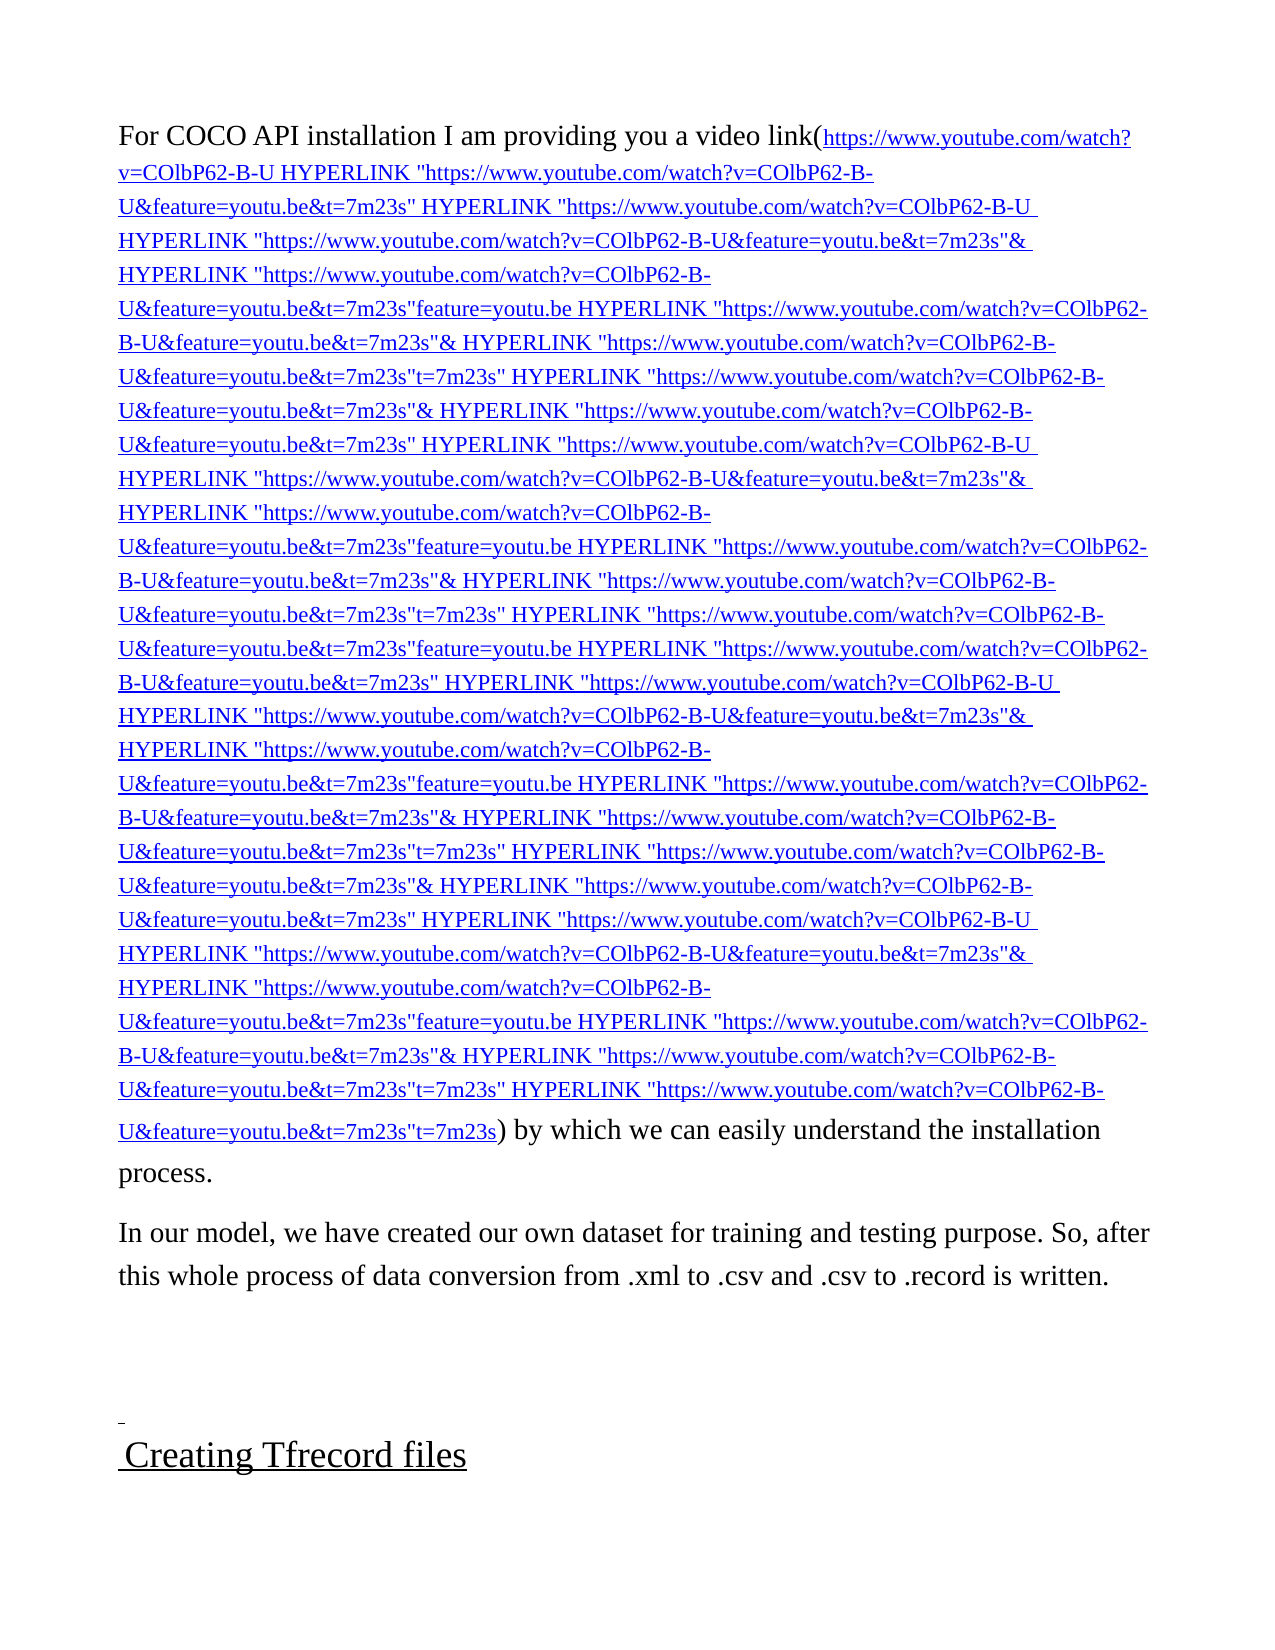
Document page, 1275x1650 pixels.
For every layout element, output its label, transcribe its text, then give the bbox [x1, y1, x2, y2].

text For COCO API installation I am providing you a video link(https://www.youtube.com/watch?v=COlbP62-B-U HYPERLINK "https://www.youtube.com/watch?v=COlbP62-B-U&feature=youtu.be&t=7m23s" HYPERLINK "https://www.youtube.com/watch?v=COlbP62-B-U HYPERLINK "https://www.youtube.com/watch?v=COlbP62-B-U&feature=youtu.be&t=7m23s"& HYPERLINK "https://www.youtube.com/watch?v=COlbP62-B-U&feature=youtu.be&t=7m23s"feature=youtu.be HYPERLINK "https://www.youtube.com/watch?v=COlbP62-B-U&feature=youtu.be&t=7m23s"& HYPERLINK "https://www.youtube.com/watch?v=COlbP62-B-U&feature=youtu.be&t=7m23s"t=7m23s" HYPERLINK "https://www.youtube.com/watch?v=COlbP62-B-U&feature=youtu.be&t=7m23s"& HYPERLINK "https://www.youtube.com/watch?v=COlbP62-B-U&feature=youtu.be&t=7m23s" HYPERLINK "https://www.youtube.com/watch?v=COlbP62-B-U HYPERLINK "https://www.youtube.com/watch?v=COlbP62-B-U&feature=youtu.be&t=7m23s"& HYPERLINK "https://www.youtube.com/watch?v=COlbP62-B-U&feature=youtu.be&t=7m23s"feature=youtu.be HYPERLINK "https://www.youtube.com/watch?v=COlbP62-B-U&feature=youtu.be&t=7m23s"& HYPERLINK "https://www.youtube.com/watch?v=COlbP62-B-U&feature=youtu.be&t=7m23s"t=7m23s" HYPERLINK "https://www.youtube.com/watch?v=COlbP62-B-U&feature=youtu.be&t=7m23s"feature=youtu.be HYPERLINK "https://www.youtube.com/watch?v=COlbP62-B-U&feature=youtu.be&t=7m23s" HYPERLINK "https://www.youtube.com/watch?v=COlbP62-B-U HYPERLINK "https://www.youtube.com/watch?v=COlbP62-B-U&feature=youtu.be&t=7m23s"& HYPERLINK "https://www.youtube.com/watch?v=COlbP62-B-U&feature=youtu.be&t=7m23s"feature=youtu.be HYPERLINK "https://www.youtube.com/watch?v=COlbP62-B-U&feature=youtu.be&t=7m23s"& HYPERLINK "https://www.youtube.com/watch?v=COlbP62-B-U&feature=youtu.be&t=7m23s"t=7m23s" HYPERLINK "https://www.youtube.com/watch?v=COlbP62-B-U&feature=youtu.be&t=7m23s"& HYPERLINK "https://www.youtube.com/watch?v=COlbP62-B-U&feature=youtu.be&t=7m23s" HYPERLINK "https://www.youtube.com/watch?v=COlbP62-B-U HYPERLINK "https://www.youtube.com/watch?v=COlbP62-B-U&feature=youtu.be&t=7m23s"& HYPERLINK "https://www.youtube.com/watch?v=COlbP62-B-U&feature=youtu.be&t=7m23s"feature=youtu.be HYPERLINK "https://www.youtube.com/watch?v=COlbP62-B-U&feature=youtu.be&t=7m23s"& HYPERLINK "https://www.youtube.com/watch?v=COlbP62-B-U&feature=youtu.be&t=7m23s"t=7m23s" HYPERLINK "https://www.youtube.com/watch?v=COlbP62-B-U&feature=youtu.be&t=7m23s"t=7m23s) by which we can easily understand the installation process. [118, 118, 1157, 1189]
text In our model, we have created our own dataset for training and testing purpose. So, after this whole process of data conversion from .xml to .csv and .csv to .record is written. [118, 1215, 1157, 1292]
text Creating Tfrecord files [118, 1432, 1157, 1475]
